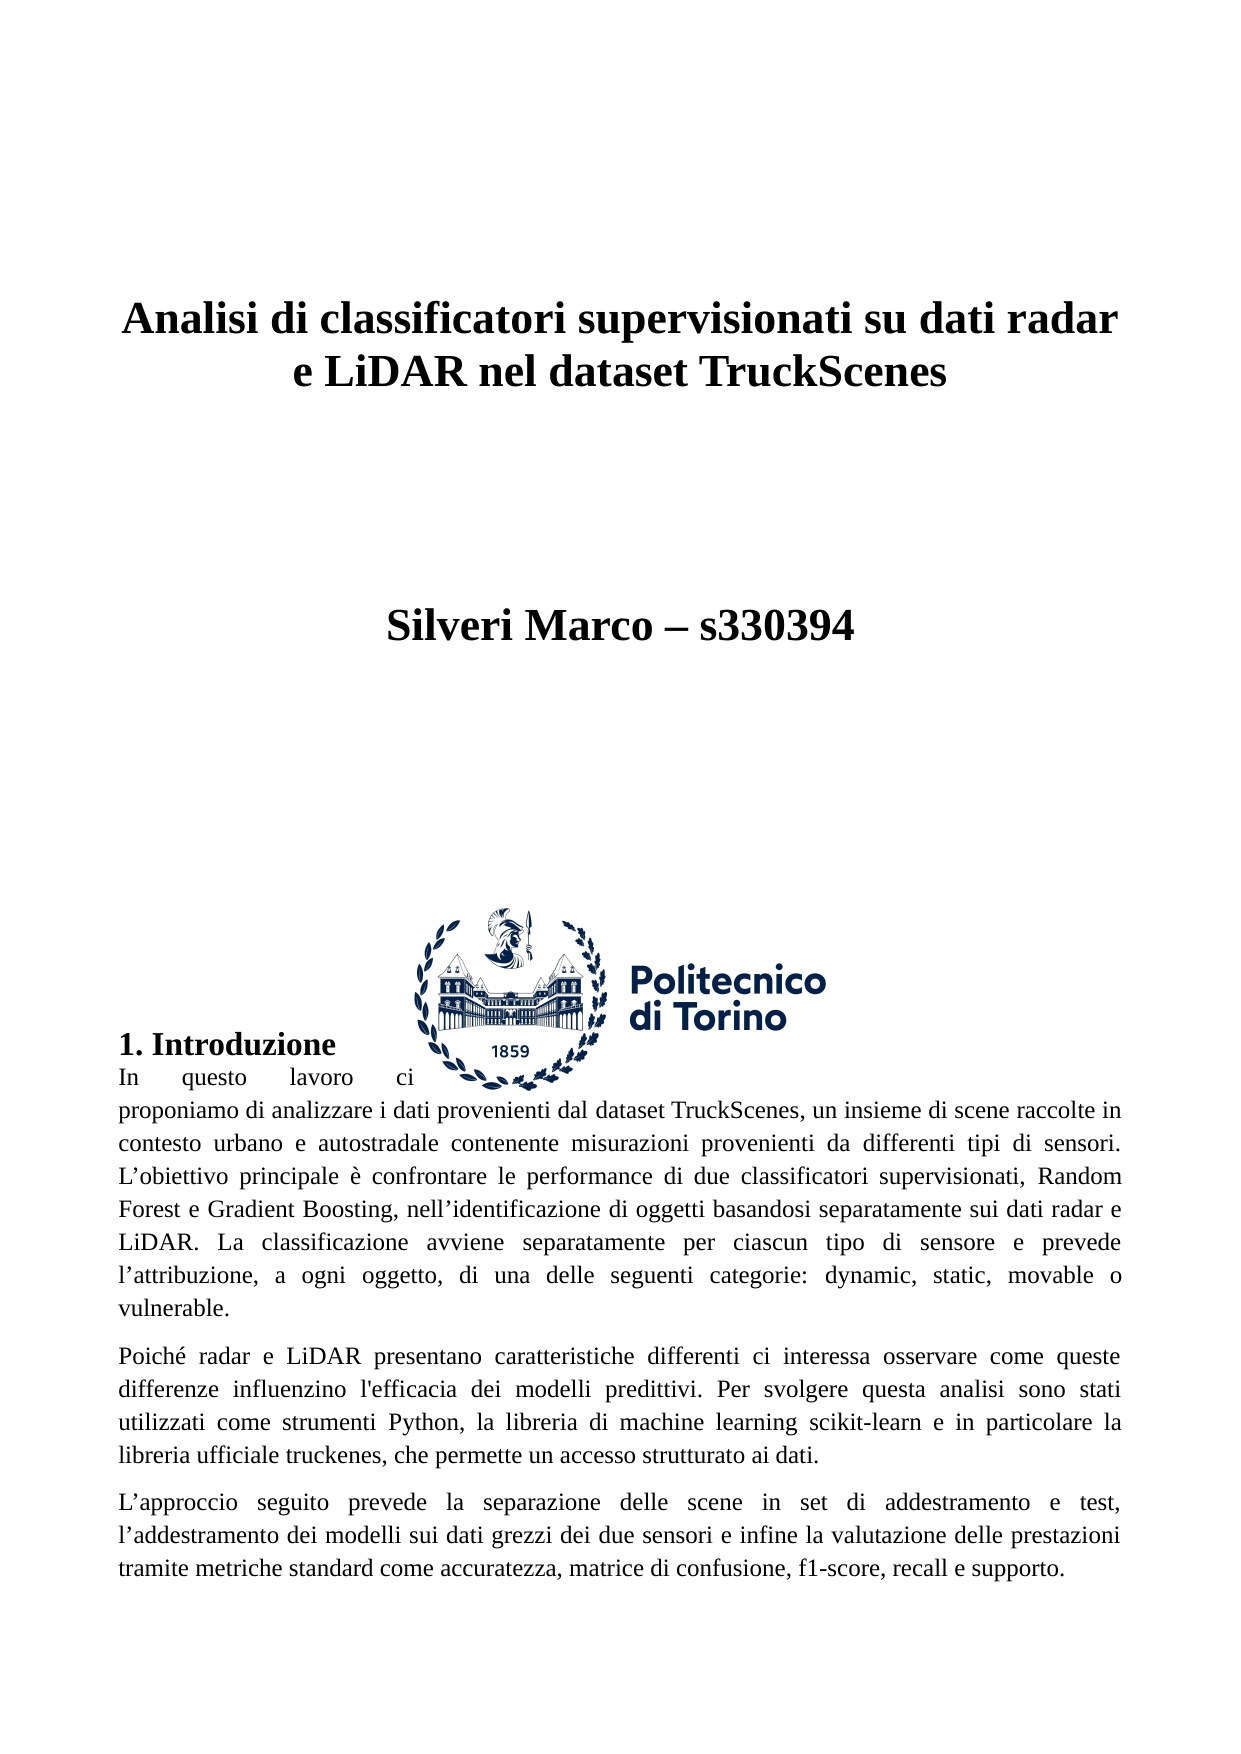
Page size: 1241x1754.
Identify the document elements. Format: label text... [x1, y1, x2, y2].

text Poiché radar e LiDAR presentano caratteristiche differenti ci interessa osservare come queste differenze influenzino l'efficacia dei modelli predittivi. Per svolgere questa analisi sono stati utilizzati come strumenti Python, la libreria di machine learning scikit-learn e in particolare la libreria ufficiale truckenes, che permette un accesso strutturato ai dati. [118, 1341, 1122, 1469]
text Silveri Marc­o – s330394 [118, 597, 1122, 650]
text In questo lavoro ci proponiamo di analizzare i dati provenienti dal dataset TruckScenes, un insieme di scene raccolte in contesto urbano e autostradale contenente misurazioni provenienti da differenti tipi di sensori. L’obiettivo principale è confrontare le performance di due classificatori supervisionati, Random Forest e Gradient Boosting, nell’identificazione di oggetti basandosi separatamente sui dati radar e LiDAR. La classificazione avviene separatamente per ciascun tipo di sensore e prevede l’attribuzione, a ogni oggetto, di una delle seguenti categorie: dynamic, static, movable o vulnerable. [118, 1062, 1122, 1322]
picture [414, 908, 826, 1091]
text 1. Introduzione [118, 1024, 414, 1062]
text L’approccio seguito prevede la separazione delle scene in set di addestramento e test, l’addestramento dei modelli sui dati grezzi dei due sensori e infine la valutazione delle prestazioni tramite metriche standard come accuratezza, matrice di confusione, f1-score, recall e supporto. [118, 1487, 1122, 1582]
text Analisi di classificatori supervisionati su dati radar e LiDAR nel dataset TruckScenes [118, 291, 1122, 396]
text [826, 1024, 1122, 1062]
